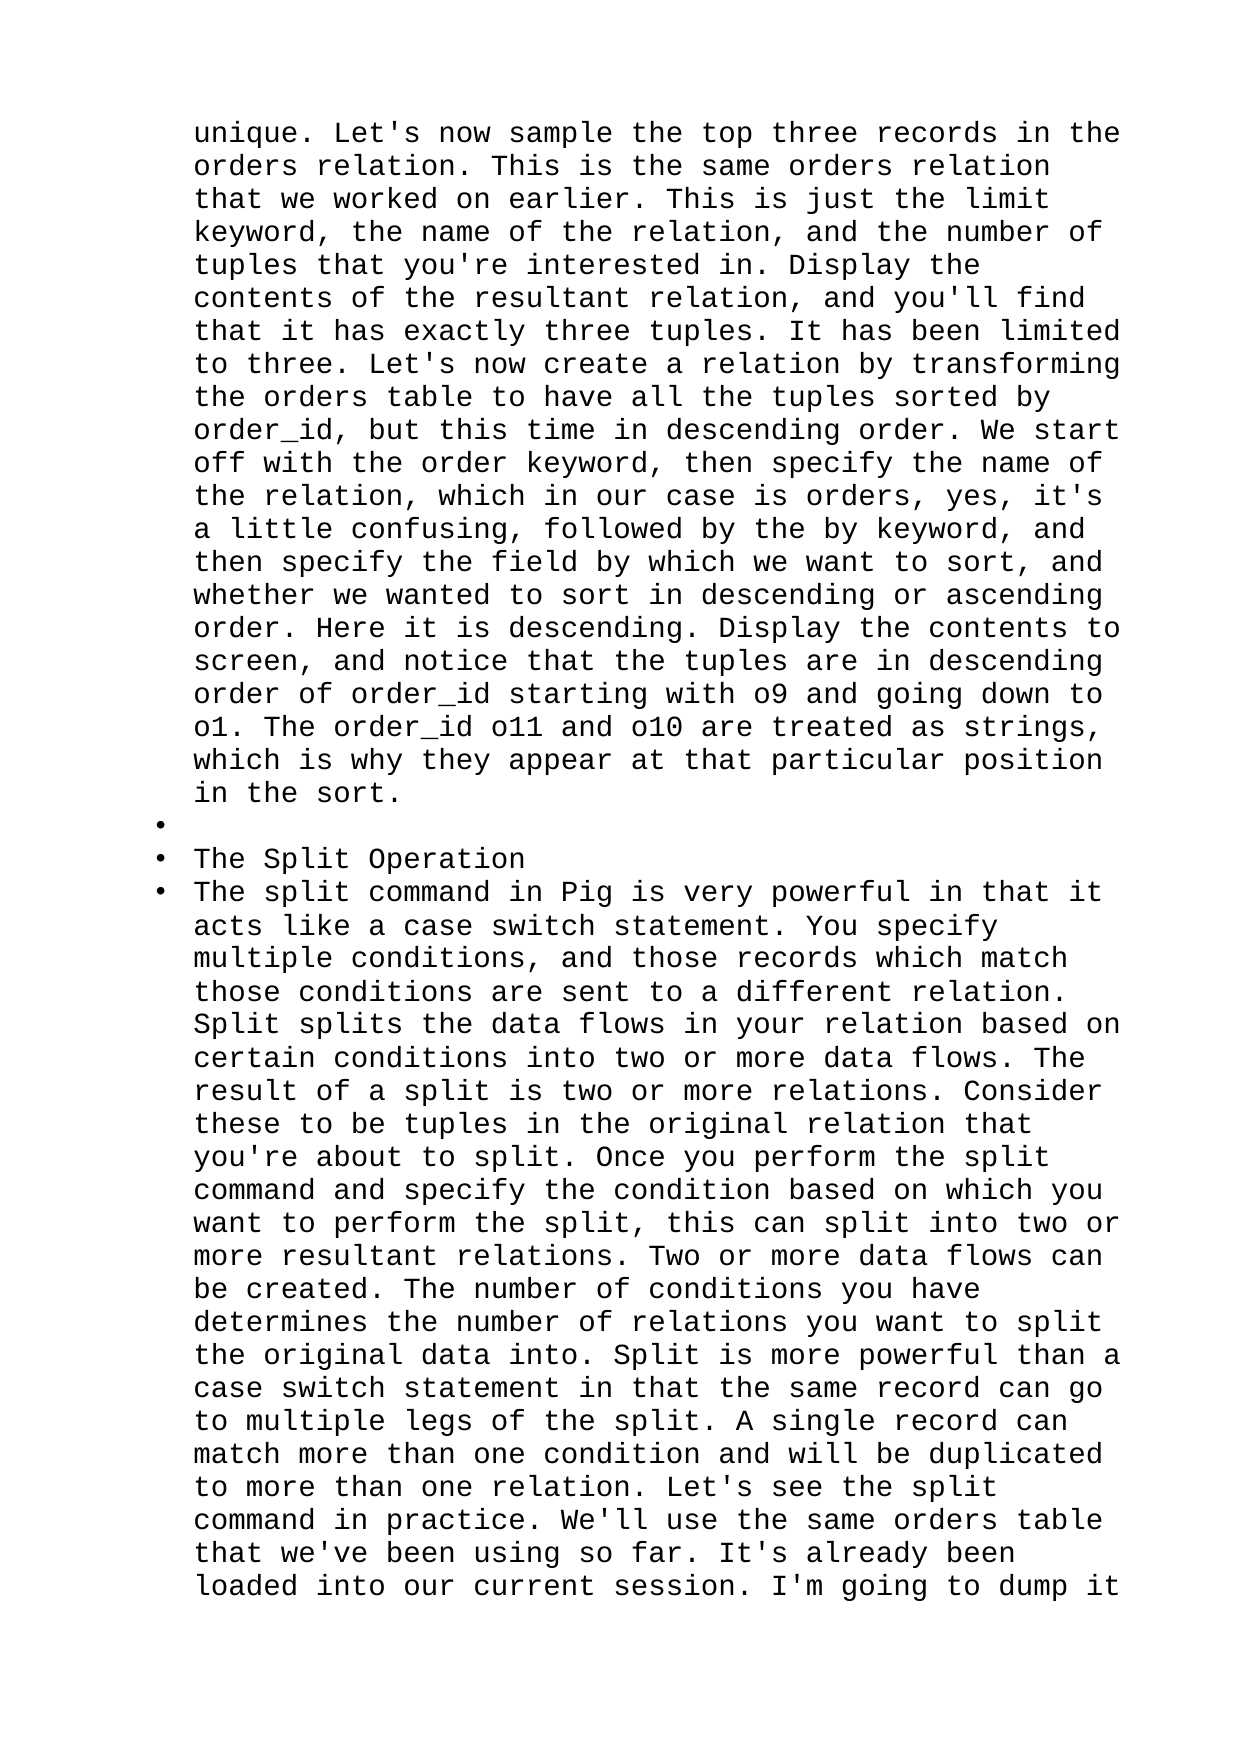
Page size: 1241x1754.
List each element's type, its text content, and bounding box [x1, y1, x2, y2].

list The split command in Pig is very powerful in that it acts like a case switch statement. You specify multiple conditions, and those records which match those conditions are sent to a different relation. Split splits the data flows in your relation based on certain conditions into two or more data flows. The result of a split is two or more relations. Consider these to be tuples in the original relation that you're about to split. Once you perform the split command and specify the condition based on which you want to perform the split, this can split into two or more resultant relations. Two or more data flows can be created. The number of conditions you have determines the number of relations you want to split the original data into. Split is more powerful than a case switch statement in that the same record can go to multiple legs of the split. A single record can match more than one condition and will be duplicated to more than one relation. Let's see the split command in practice. We'll use the same orders table that we've been using so far. It's already been loaded into our current session. I'm going to dump it [156, 878, 1122, 1604]
list unique. Let's now sample the top three records in the orders relation. This is the same orders relation that we worked on earlier. This is just the limit keyword, the name of the relation, and the number of tuples that you're interested in. Display the contents of the resultant relation, and you'll find that it has exactly three tuples. It has been limited to three. Let's now create a relation by transforming the orders table to have all the tuples sorted by order_id, but this time in descending order. We start off with the order keyword, then specify the name of the relation, which in our case is orders, yes, it's a little confusing, followed by the by keyword, and then specify the field by which we want to sort, and whether we wanted to sort in descending or ascending order. Here it is descending. Display the contents to screen, and notice that the tuples are in descending order of order_id starting with o9 and going down to o1. The order_id o11 and o10 are treated as strings, which is why they appear at that particular position in the sort. [156, 118, 1122, 812]
list The Split Operation [156, 844, 1122, 878]
